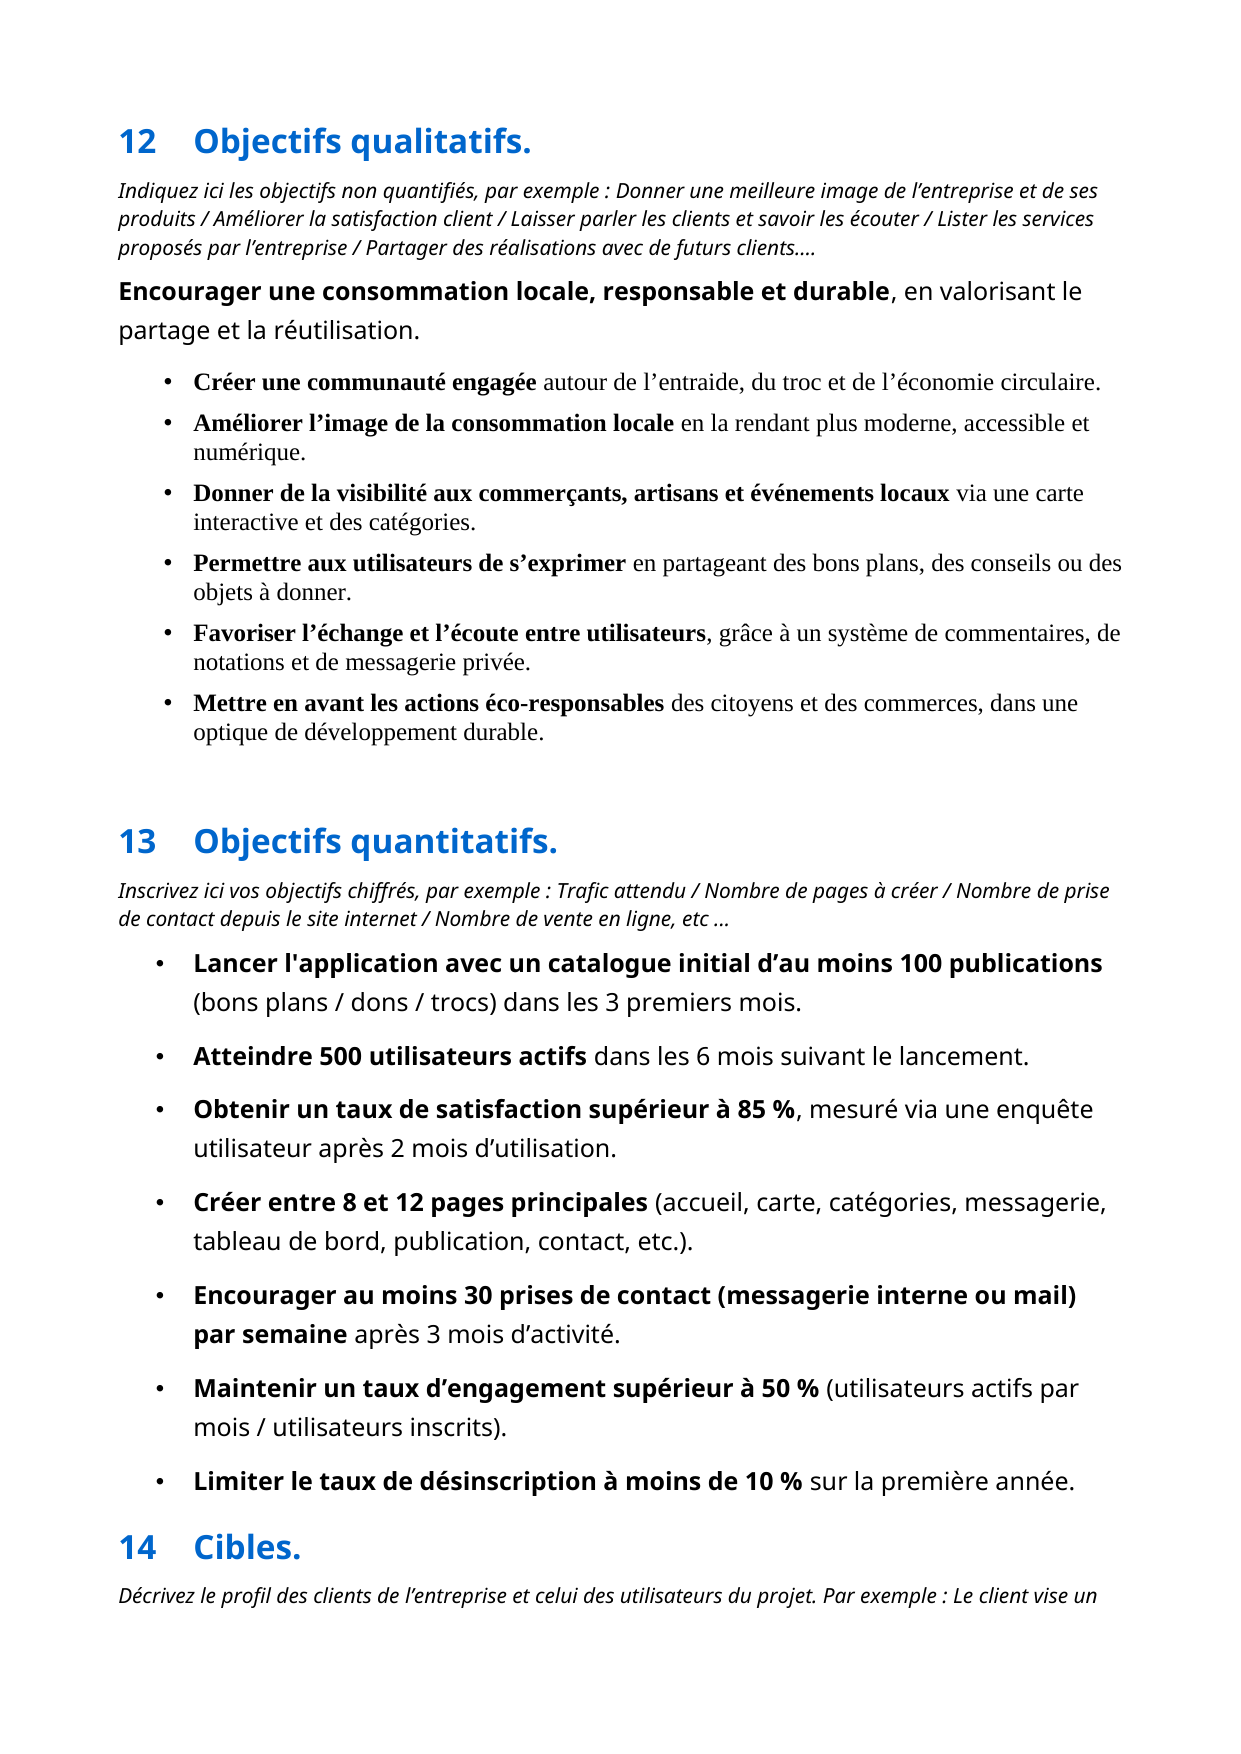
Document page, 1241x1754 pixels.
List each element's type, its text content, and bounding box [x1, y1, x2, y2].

subtitle Objectifs qualitatifs. [118, 118, 1122, 163]
subtitle Cibles. [118, 1524, 1122, 1569]
list Permettre aux utilisateurs de s’exprimer en partageant des bons plans, des conseils ou des objets à donner. [164, 548, 1122, 606]
list Limiter le taux de désinscription à moins de 10 % sur la première année. [156, 1464, 1122, 1498]
list Lancer l'application avec un catalogue initial d’au moins 100 publications (bons plans / dons / trocs) dans les 3 premiers mois. [156, 945, 1122, 1018]
list Encourager au moins 30 prises de contact (messagerie interne ou mail) par semaine après 3 mois d’activité. [156, 1278, 1122, 1351]
subtitle Objectifs quantitatifs. [118, 818, 1122, 863]
list Obtenir un taux de satisfaction supérieur à 85 %, mesuré via une enquête utilisateur après 2 mois d’utilisation. [156, 1092, 1122, 1165]
list Maintenir un taux d’engagement supérieur à 50 % (utilisateurs actifs par mois / utilisateurs inscrits). [156, 1371, 1122, 1444]
list Mettre en avant les actions éco-responsables des citoyens et des commerces, dans une optique de développement durable. [164, 688, 1122, 746]
list Favoriser l’échange et l’écoute entre utilisateurs, grâce à un système de commentaires, de notations et de messagerie privée. [164, 618, 1122, 676]
text Décrivez le profil des clients de l’entreprise et celui des utilisateurs du projet. Par exemple : Le client vise un [118, 1582, 1122, 1610]
list Atteindre 500 utilisateurs actifs dans les 6 mois suivant le lancement. [156, 1038, 1122, 1072]
text Indiquez ici les objectifs non quantifiés, par exemple : Donner une meilleure image de l’entreprise et de ses produits / Améliorer la satisfaction client / Laisser parler les clients et savoir les écouter / Lister les services proposés par l’entreprise / Partager des réalisations avec de futurs clients…. [118, 176, 1122, 261]
list Donner de la visibilité aux commerçants, artisans et événements locaux via une carte interactive et des catégories. [164, 478, 1122, 536]
list Créer une communauté engagée autour de l’entraide, du troc et de l’économie circulaire. [164, 367, 1122, 396]
list Améliorer l’image de la consommation locale en la rendant plus moderne, accessible et numérique. [164, 408, 1122, 466]
list Créer entre 8 et 12 pages principales (accueil, carte, catégories, messagerie, tableau de bord, publication, contact, etc.). [156, 1185, 1122, 1258]
text Inscrivez ici vos objectifs chiffrés, par exemple : Trafic attendu / Nombre de pages à créer / Nombre de prise de contact depuis le site internet / Nombre de vente en ligne, etc ... [118, 876, 1122, 933]
text Encourager une consommation locale, responsable et durable, en valorisant le partage et la réutilisation. [118, 274, 1122, 347]
